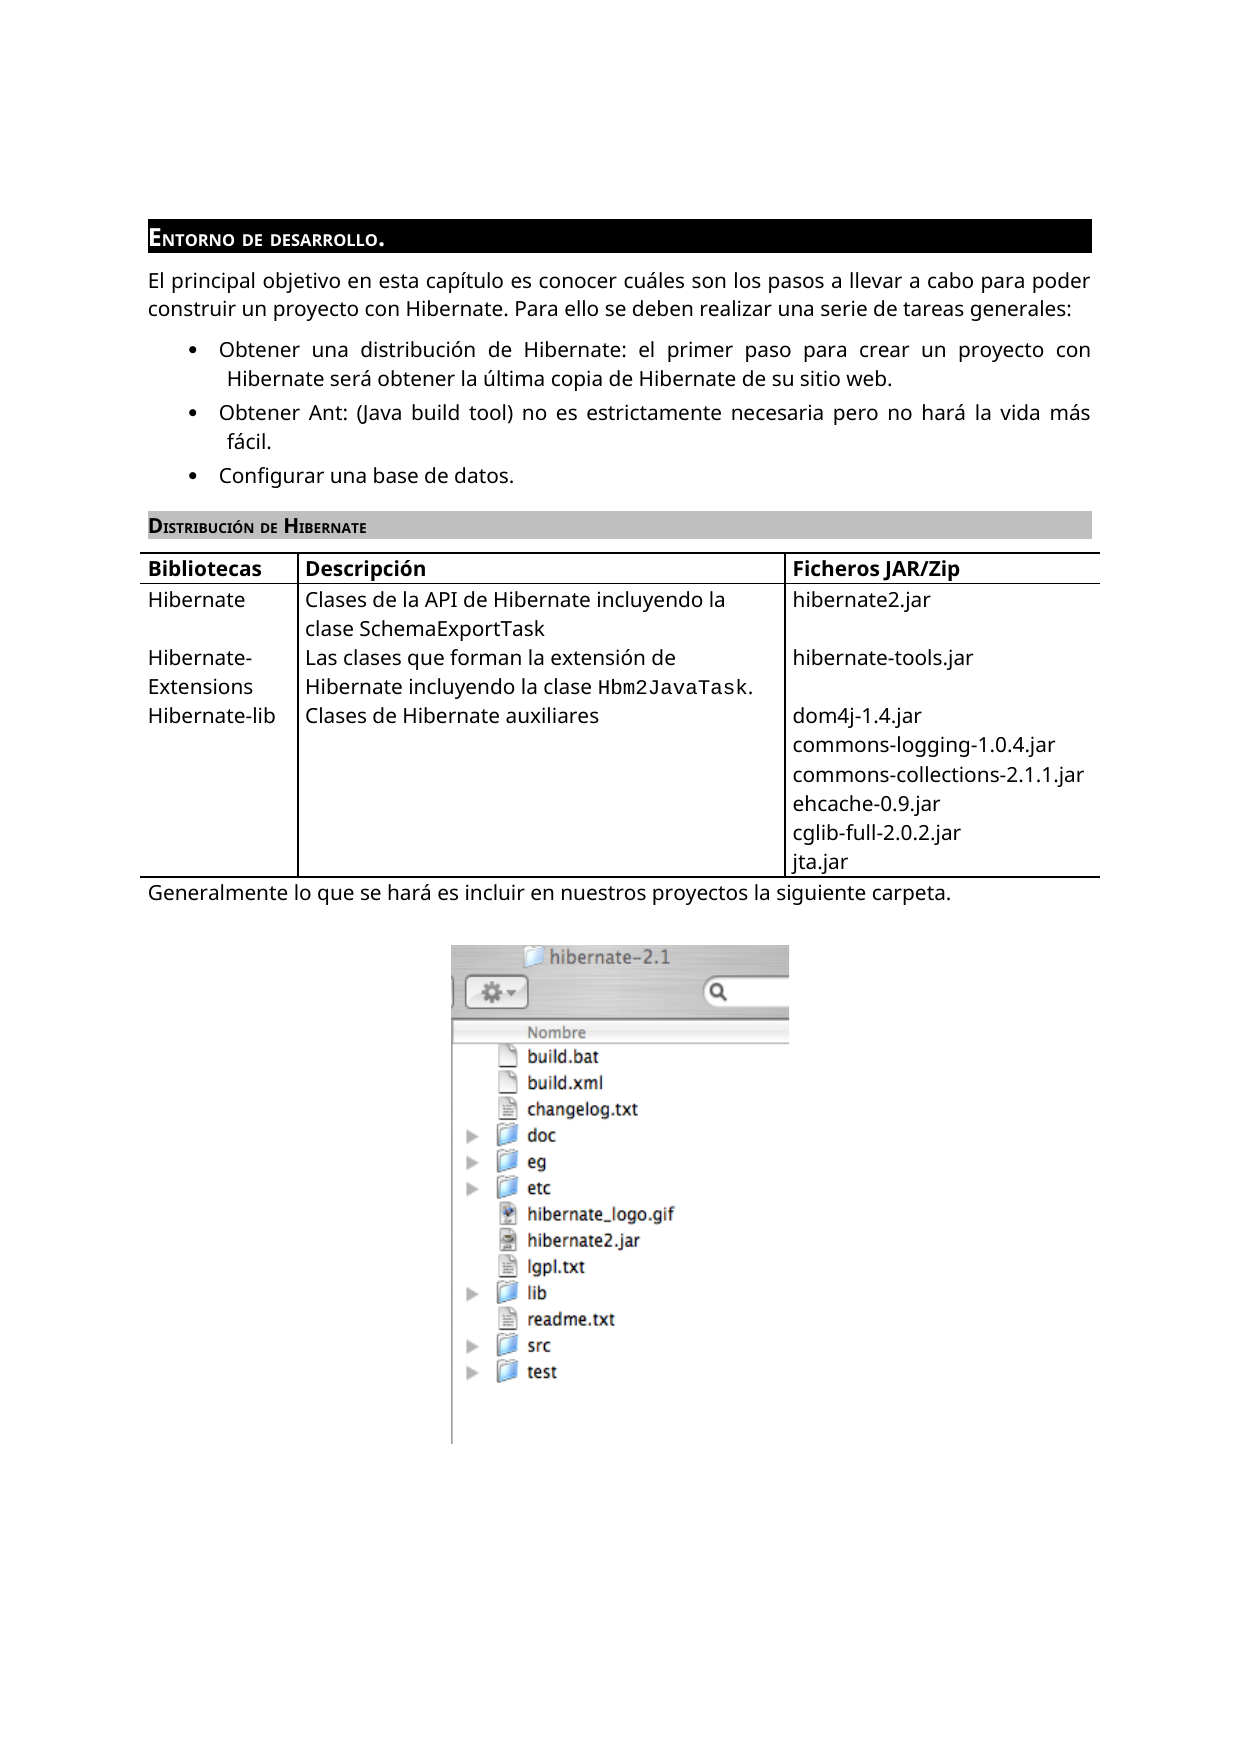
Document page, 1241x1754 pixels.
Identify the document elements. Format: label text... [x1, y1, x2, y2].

table_cell hibernate-tools.jar [786, 642, 1100, 701]
text Generalmente lo que se hará es incluir en nuestros proyectos la siguiente carpeta. [148, 878, 1092, 907]
table_cell hibernate2.jar [786, 584, 1100, 642]
list Obtener una distribución de Hibernate: el primer paso para crear un proyecto con Hibernate será obtener la última copia de Hibernate de su sitio web. [189, 335, 1092, 392]
table_cell Hibernate [140, 584, 297, 642]
table_cell dom4j-1.4.jar commons-logging-1.0.4.jar commons-collections-2.1.1.jar ehcache-0.9.jar cglib-full-2.0.2.jar jta.jar [786, 701, 1100, 876]
table_cell Hibernate-lib [140, 701, 297, 876]
list Configurar una base de datos. [189, 461, 1092, 490]
subtitle Distribución de Hibernate [148, 511, 1092, 539]
table_header Descripción [299, 554, 784, 583]
table_cell Clases de la API de Hibernate incluyendo la clase SchemaExportTask [299, 584, 784, 642]
table_header Ficheros JAR/Zip [786, 554, 1100, 583]
subtitle Entorno de desarrollo. [148, 219, 1092, 253]
table_header Bibliotecas [140, 554, 297, 583]
table_cell Clases de Hibernate auxiliares [299, 701, 784, 876]
table_cell Las clases que forman la extensión de Hibernate incluyendo la clase Hbm2JavaTask. [299, 642, 784, 701]
text El principal objetivo en esta capítulo es conocer cuáles son los pasos a llevar a cabo para poder construir un proyecto con Hibernate. Para ello se deben realizar una serie de tareas generales: [148, 266, 1092, 323]
list Obtener Ant: (Java build tool) no es estrictamente necesaria pero no hará la vida más fácil. [189, 398, 1092, 455]
table_cell Hibernate-Extensions [140, 642, 297, 701]
picture [451, 945, 790, 1444]
